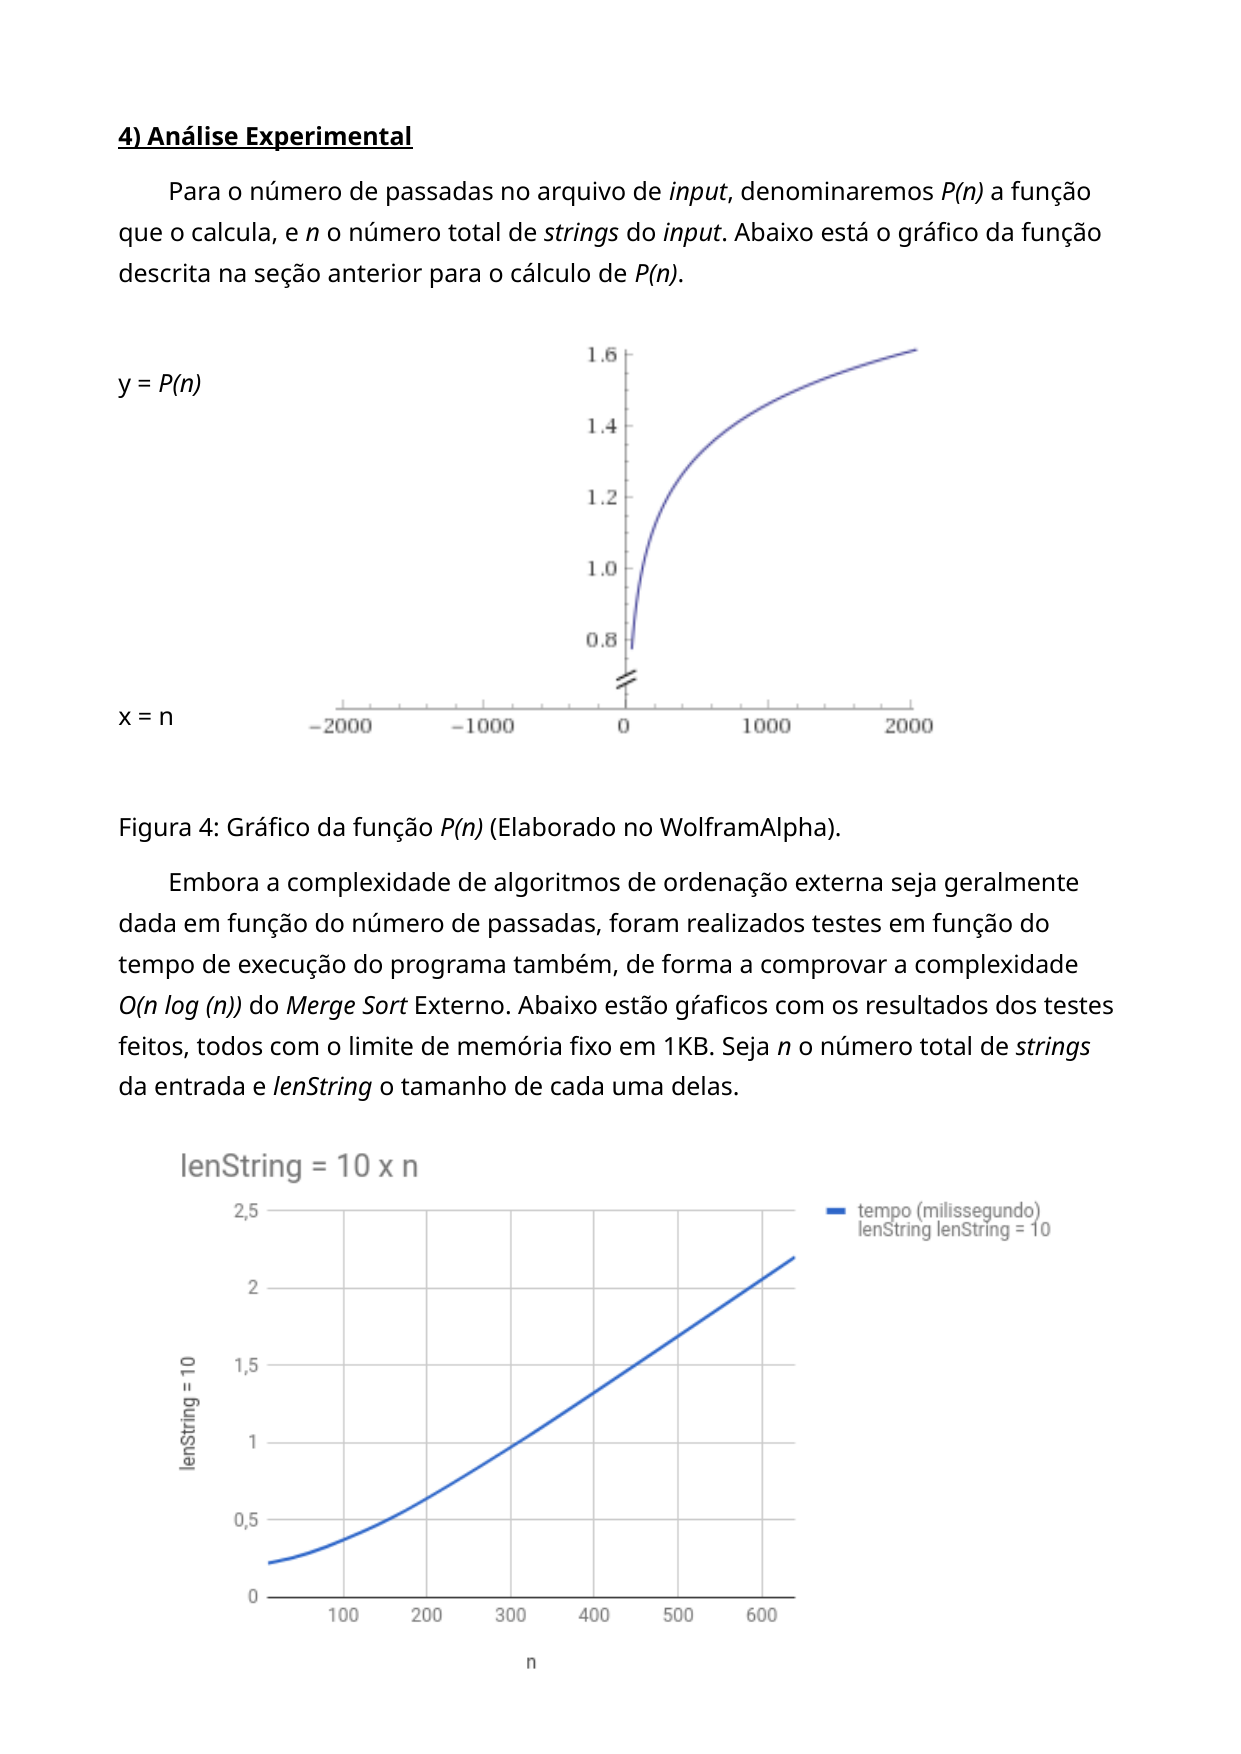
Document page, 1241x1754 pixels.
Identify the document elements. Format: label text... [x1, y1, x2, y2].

text [952, 698, 1122, 733]
text 4) Análise Experimental [118, 118, 1122, 152]
text Embora a complexidade de algoritmos de ordenação externa seja geralmente dada em função do número de passadas, foram realizados testes em função do tempo de execução do programa também, de forma a comprovar a complexidade O(n log (n)) do Merge Sort Externo. Abaixo estão gŕaficos com os resultados dos testes feitos, todos com o limite de memória fixo em 1KB. Seja n o número total de strings da entrada e lenString o tamanho de cada uma delas. [118, 865, 1122, 1103]
text x = n [118, 698, 288, 733]
text Figura 4: Gráfico da função P(n) (Elaborado no WolframAlpha). [118, 809, 1122, 843]
text [952, 366, 1122, 400]
text Para o número de passadas no arquivo de input, denominaremos P(n) a função que o calcula, e n o número total de strings do input. Abaixo está o gráfico da função descrita na seção anterior para o cálculo de P(n). [118, 173, 1122, 289]
text y = P(n) [118, 366, 288, 400]
picture [156, 1124, 1084, 1697]
picture [288, 310, 952, 763]
